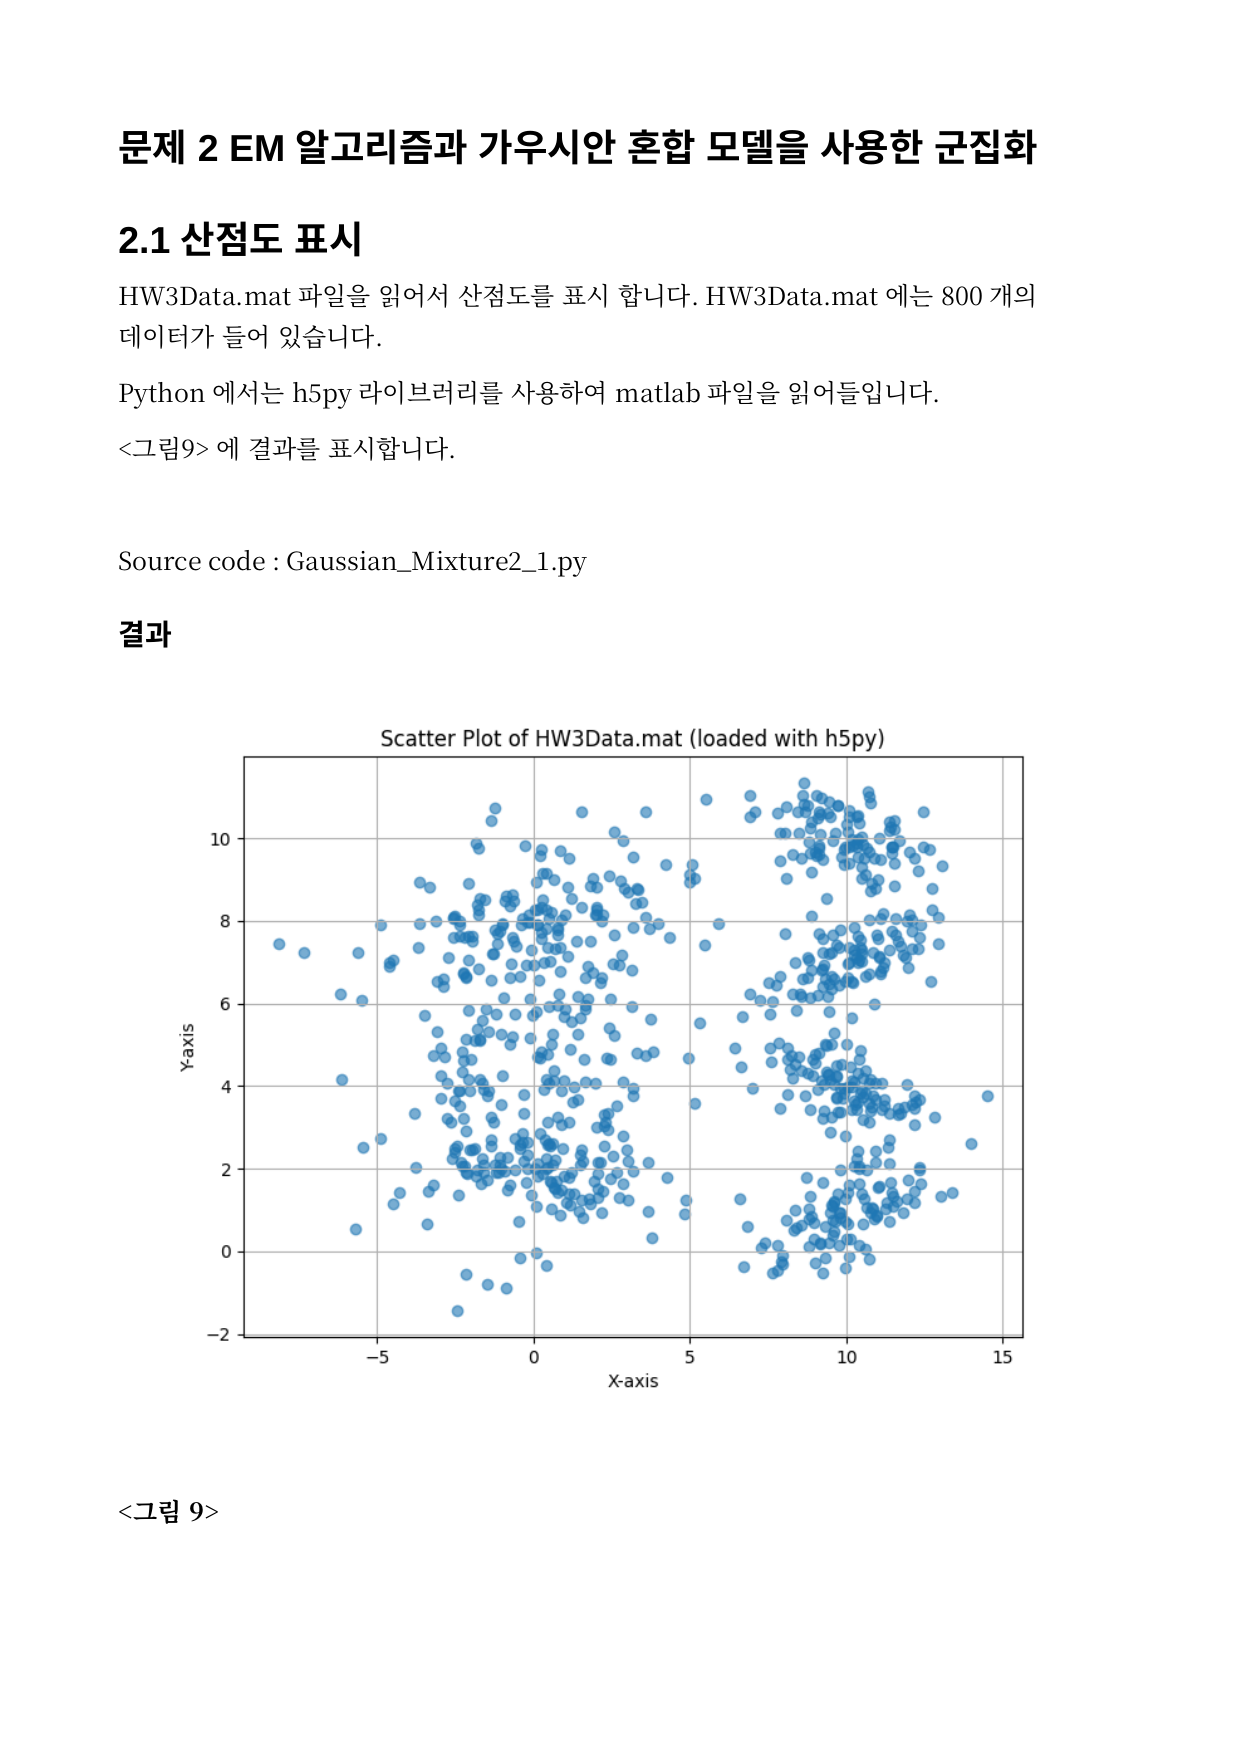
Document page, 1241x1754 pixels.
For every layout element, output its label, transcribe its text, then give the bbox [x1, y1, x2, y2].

text Source code : Gaussian_Mixture2_1.py [118, 541, 1122, 577]
subtitle 2.1 산점도 표시 [118, 210, 1122, 264]
picture [118, 666, 1123, 1420]
text <그림 9> [118, 1493, 1122, 1529]
text Python 에서는 h5py 라이브러리를 사용하여 matlab 파일을 읽어들입니다. [118, 374, 1122, 410]
subtitle 결과 [118, 612, 1122, 654]
text <그림9> 에 결과를 표시합니다. [118, 429, 1122, 466]
subtitle 문제 2 EM 알고리즘과 가우시안 혼합 모델을 사용한 군집화 [118, 118, 1122, 172]
text HW3Data.mat 파일을 읽어서 산점도를 표시 합니다. HW3Data.mat 에는 800 개의 데이터가 들어 있습니다. [118, 277, 1122, 354]
